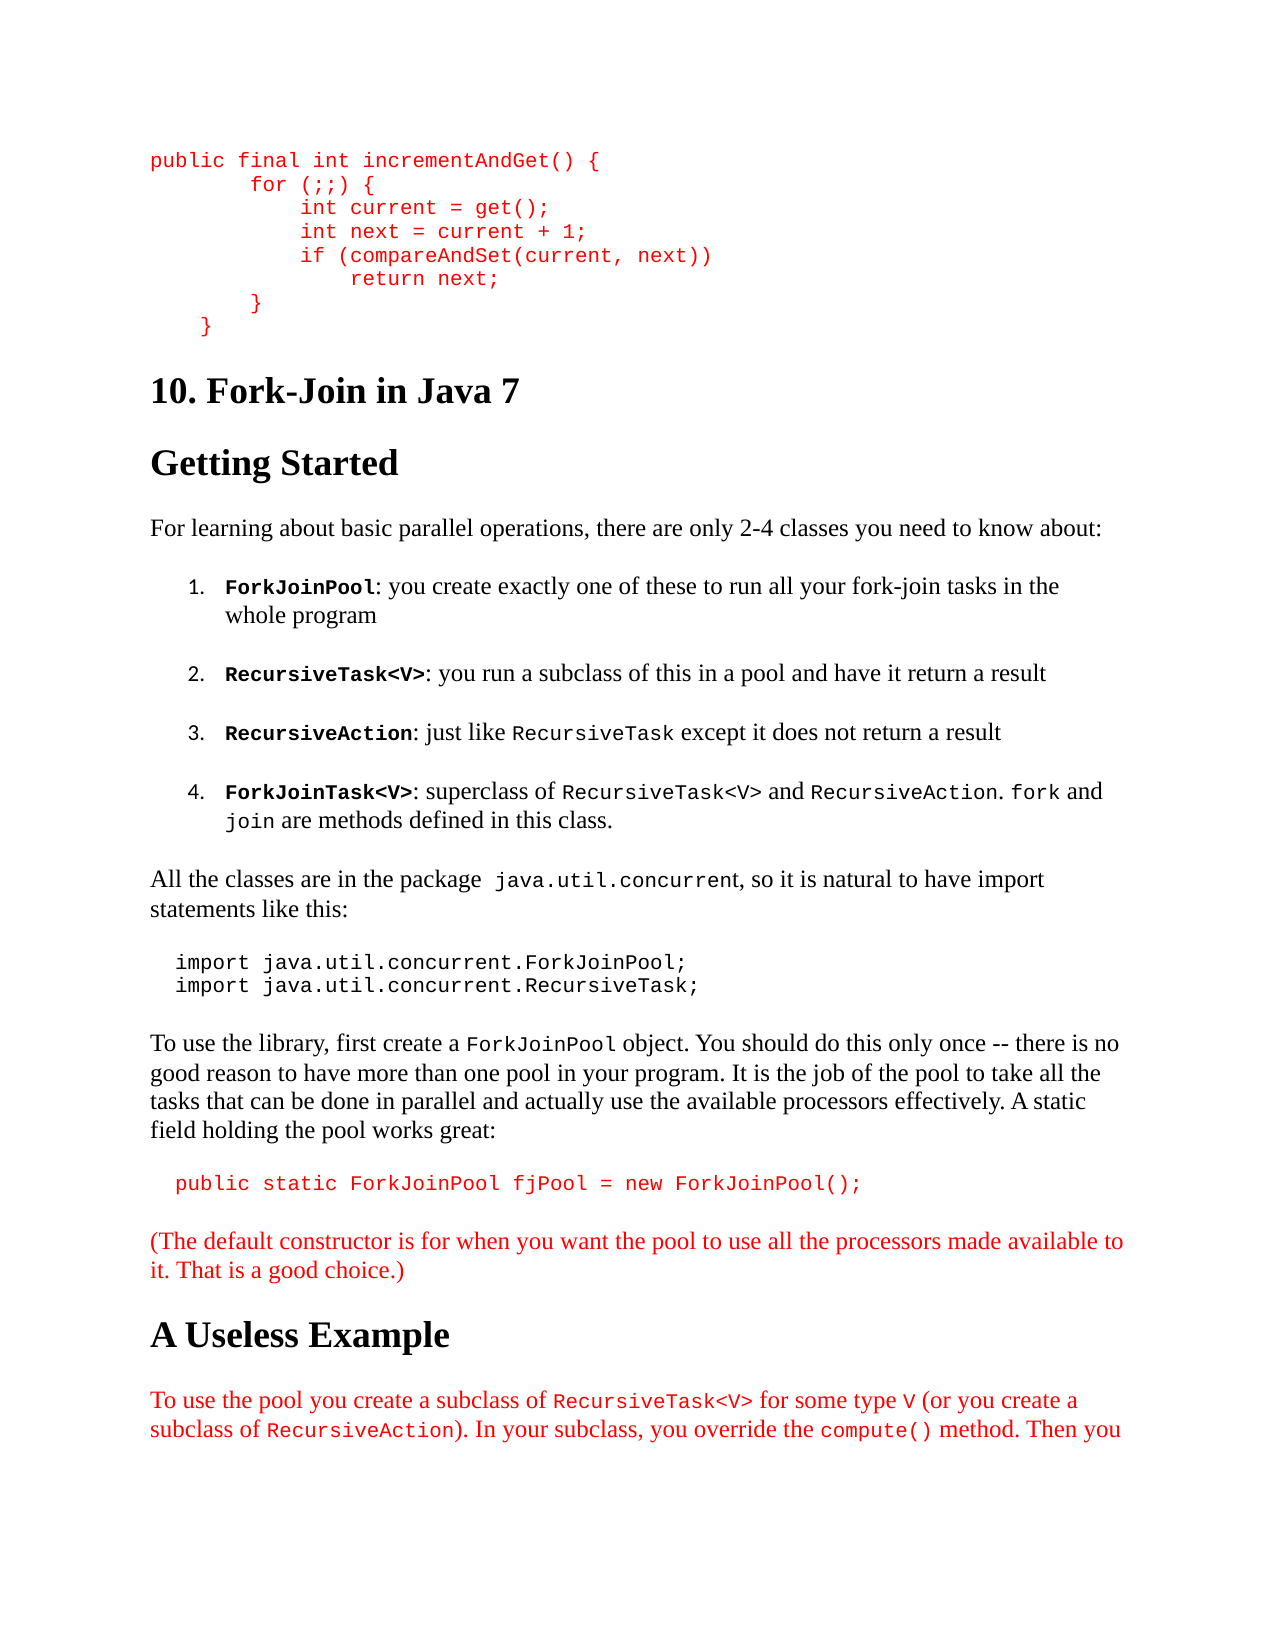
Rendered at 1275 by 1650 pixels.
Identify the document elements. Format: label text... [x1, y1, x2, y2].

text To use the library, first create a ForkJoinPool object. You should do this only once -- there is no good reason to have more than one pool in your program. It is the job of the pool to take all the tasks that can be done in parallel and actually use the available processors effectively. A static field holding the pool works great: [150, 1028, 1125, 1144]
text for (;;) { [150, 174, 1125, 197]
text int current = get(); [150, 197, 1125, 221]
text All the classes are in the package java.util.concurrent, so it is natural to have import statements like this: [150, 864, 1125, 922]
text } [150, 316, 1125, 339]
list RecursiveAction: just like RecursiveTask except it does not return a result [187, 717, 1125, 747]
text import java.util.concurrent.ForkJoinPool; [150, 952, 1125, 975]
text For learning about basic parallel operations, there are only 2-4 classes you need to know about: [150, 513, 1125, 542]
list ForkJoinTask<V>: superclass of RecursiveTask<V> and RecursiveAction. fork and join are methods defined in this class. [187, 776, 1125, 835]
text return next; [150, 268, 1125, 292]
text import java.util.concurrent.RecursiveTask; [150, 975, 1125, 999]
text public final int incrementAndGet() { [150, 150, 1125, 174]
text if (compareAndSet(current, next)) [150, 244, 1125, 268]
subtitle A Useless Example [150, 1313, 1125, 1356]
list ForkJoinPool: you create exactly one of these to run all your fork-join tasks in the whole program [187, 571, 1125, 629]
text } [150, 292, 1125, 316]
text (The default constructor is for when you want the pool to use all the processors made available to it. That is a good choice.) [150, 1226, 1125, 1283]
text To use the pool you create a subclass of RecursiveTask<V> for some type V (or you create a subclass of RecursiveAction). In your subclass, you override the compute() method. Then you [150, 1385, 1125, 1444]
subtitle 10. Fork-Join in Java 7 [150, 368, 1125, 411]
text public static ForkJoinPool fjPool = new ForkJoinPool(); [150, 1173, 1125, 1197]
list RecursiveTask<V>: you run a subclass of this in a pool and have it return a result [187, 658, 1125, 688]
text int next = current + 1; [150, 221, 1125, 244]
subtitle Getting Started [150, 441, 1125, 484]
